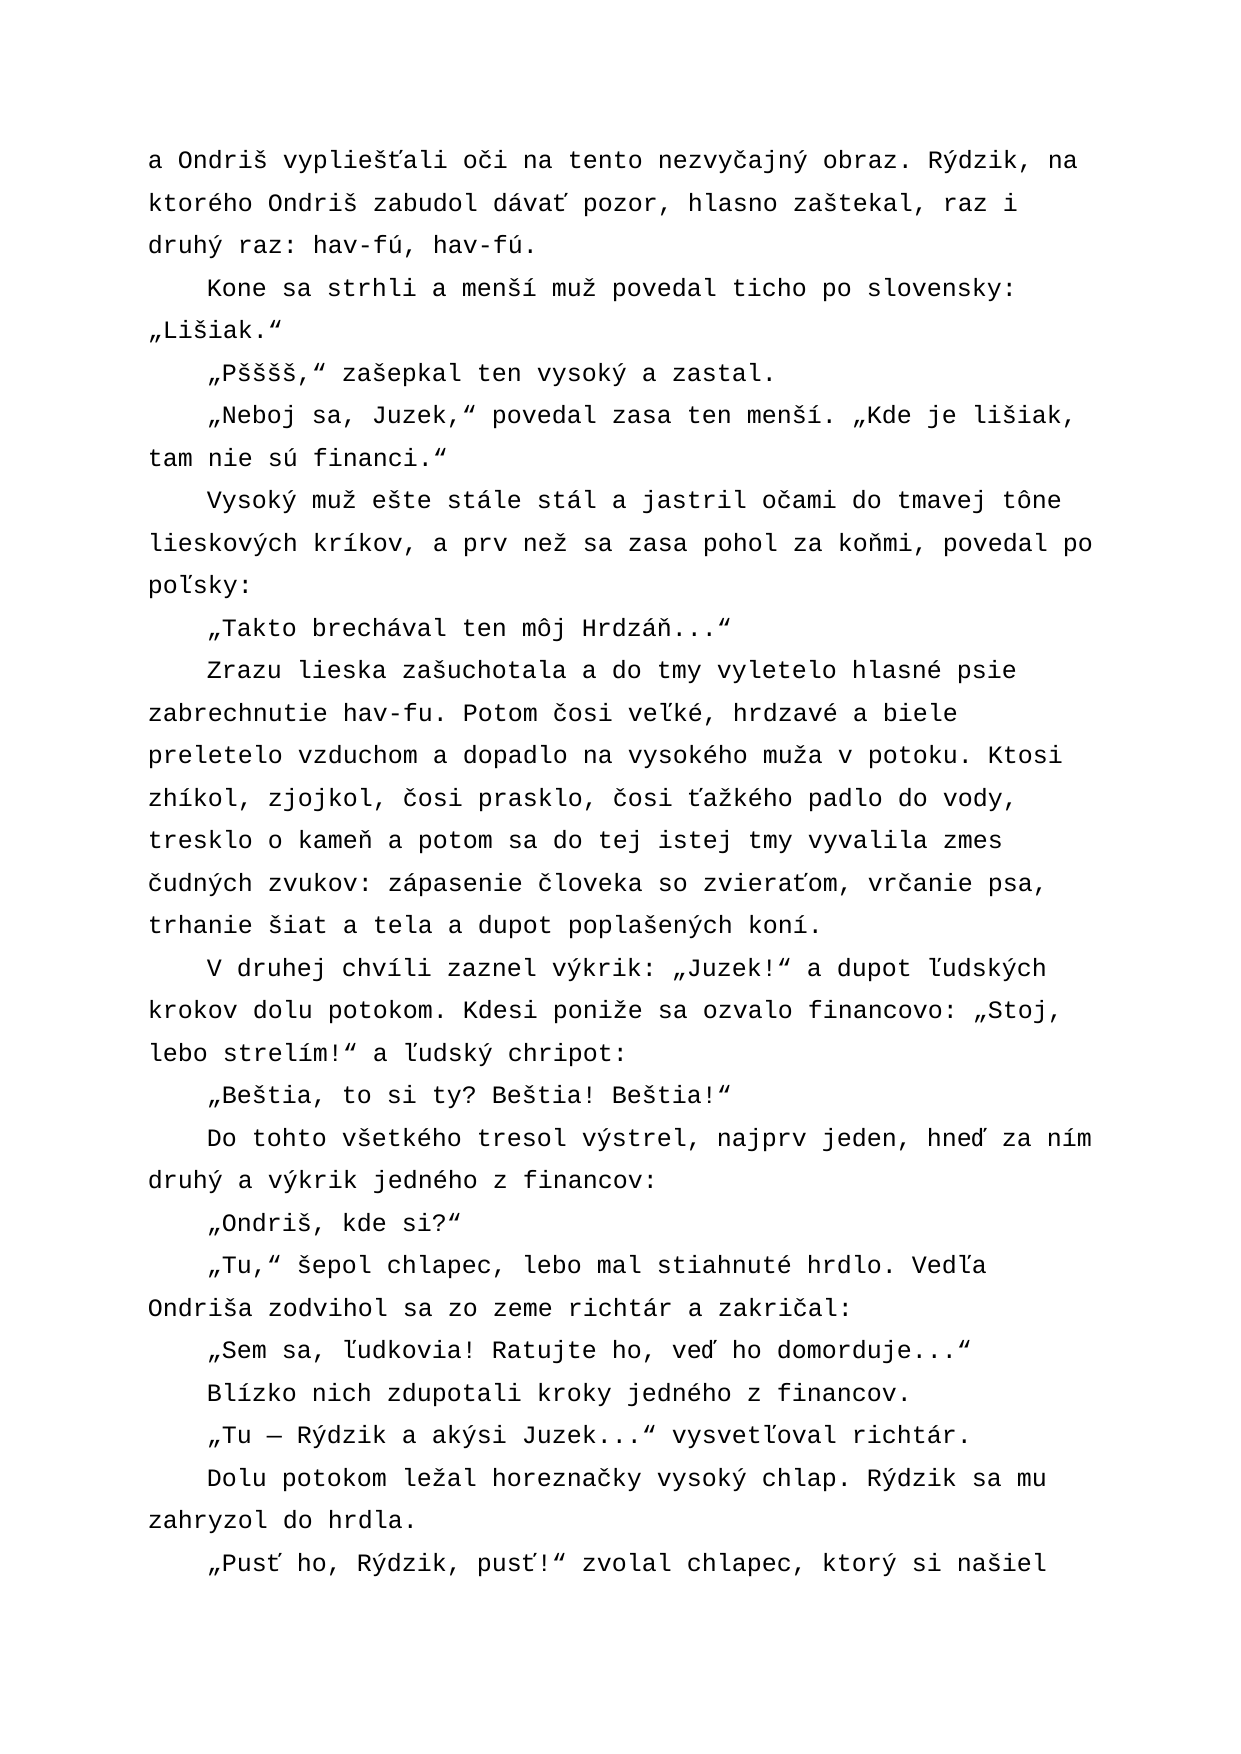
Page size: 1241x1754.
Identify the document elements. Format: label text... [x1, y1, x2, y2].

text „Pusť ho, Rýdzik, pusť!“ zvolal chlapec, ktorý si našiel [148, 1550, 1093, 1578]
text V druhej chvíli zaznel výkrik: „Juzek!“ a dupot ľudských krokov dolu potokom. Kdesi poniže sa ozvalo financovo: „Stoj, lebo strelím!“ a ľudský chripot: [148, 955, 1093, 1068]
text „Tu — Rýdzik a akýsi Juzek...“ vysvetľoval richtár. [148, 1423, 1093, 1451]
text a Ondriš vypliešťali oči na tento nezvyčajný obraz. Rýdzik, na ktorého Ondriš zabudol dávať pozor, hlasno zaštekal, raz i druhý raz: hav-fú, hav-fú. [148, 148, 1093, 261]
text Kone sa strhli a menší muž povedal ticho po slovensky: „Lišiak.“ [148, 275, 1093, 346]
text „Beštia, to si ty? Beštia! Beštia!“ [148, 1083, 1093, 1111]
text Blízko nich zdupotali kroky jedného z financov. [148, 1380, 1093, 1408]
text Vysoký muž ešte stále stál a jastril očami do tmavej tône lieskových kríkov, a prv než sa zasa pohol za koňmi, povedal po poľsky: [148, 488, 1093, 601]
text Dolu potokom ležal horeznačky vysoký chlap. Rýdzik sa mu zahryzol do hrdla. [148, 1465, 1093, 1536]
text Zrazu lieska zašuchotala a do tmy vyletelo hlasné psie zabrechnutie hav-fu. Potom čosi veľké, hrdzavé a biele preletelo vzduchom a dopadlo na vysokého muža v potoku. Ktosi zhíkol, zjojkol, čosi prasklo, čosi ťažkého padlo do vody, tresklo o kameň a potom sa do tej istej tmy vyvalila zmes čudných zvukov: zápasenie človeka so zvieraťom, vrčanie psa, trhanie šiat a tela a dupot poplašených koní. [148, 658, 1093, 941]
text „Sem sa, ľudkovia! Ratujte ho, veď ho domorduje...“ [148, 1338, 1093, 1366]
text „Neboj sa, Juzek,“ povedal zasa ten menší. „Kde je lišiak, tam nie sú financi.“ [148, 403, 1093, 473]
text Do tohto všetkého tresol výstrel, najprv jeden, hneď za ním druhý a výkrik jedného z financov: [148, 1125, 1093, 1196]
text „Takto brechával ten môj Hrdzáň...“ [148, 615, 1093, 643]
text „Tu,“ šepol chlapec, lebo mal stiahnuté hrdlo. Vedľa Ondriša zodvihol sa zo zeme richtár a zakričal: [148, 1253, 1093, 1323]
text „Ondriš, kde si?“ [148, 1210, 1093, 1238]
text „Pšššš,“ zašepkal ten vysoký a zastal. [148, 360, 1093, 388]
